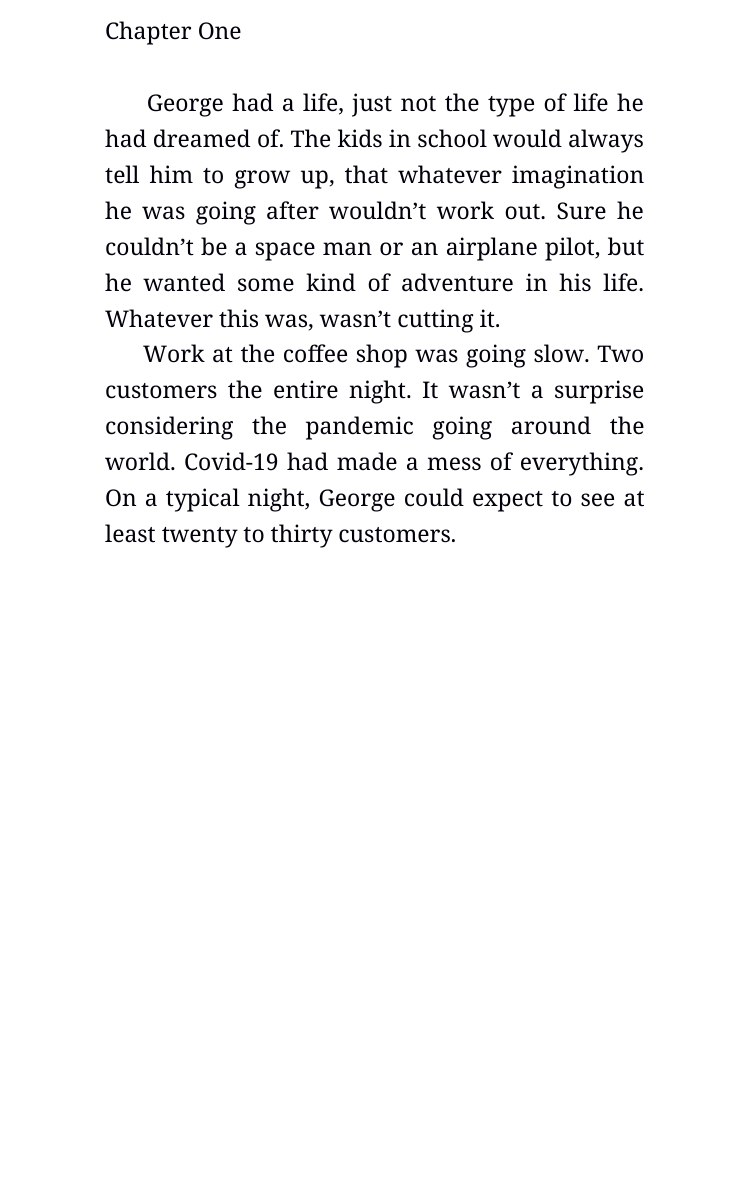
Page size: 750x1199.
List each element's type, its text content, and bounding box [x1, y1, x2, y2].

text Chapter One [105, 15, 645, 46]
text George had a life, just not the type of life he had dreamed of. The kids in school would always tell him to grow up, that whatever imagination he was going after wouldn’t work out. Sure he couldn’t be a space man or an airplane pilot, but he wanted some kind of adventure in his life. Whatever this was, wasn’t cutting it. [105, 87, 645, 334]
text Work at the coffee shop was going slow. Two customers the entire night. It wasn’t a surprise considering the pandemic going around the world. Covid-19 had made a mess of everything. On a typical night, George could expect to see at least twenty to thirty customers. [105, 338, 645, 549]
